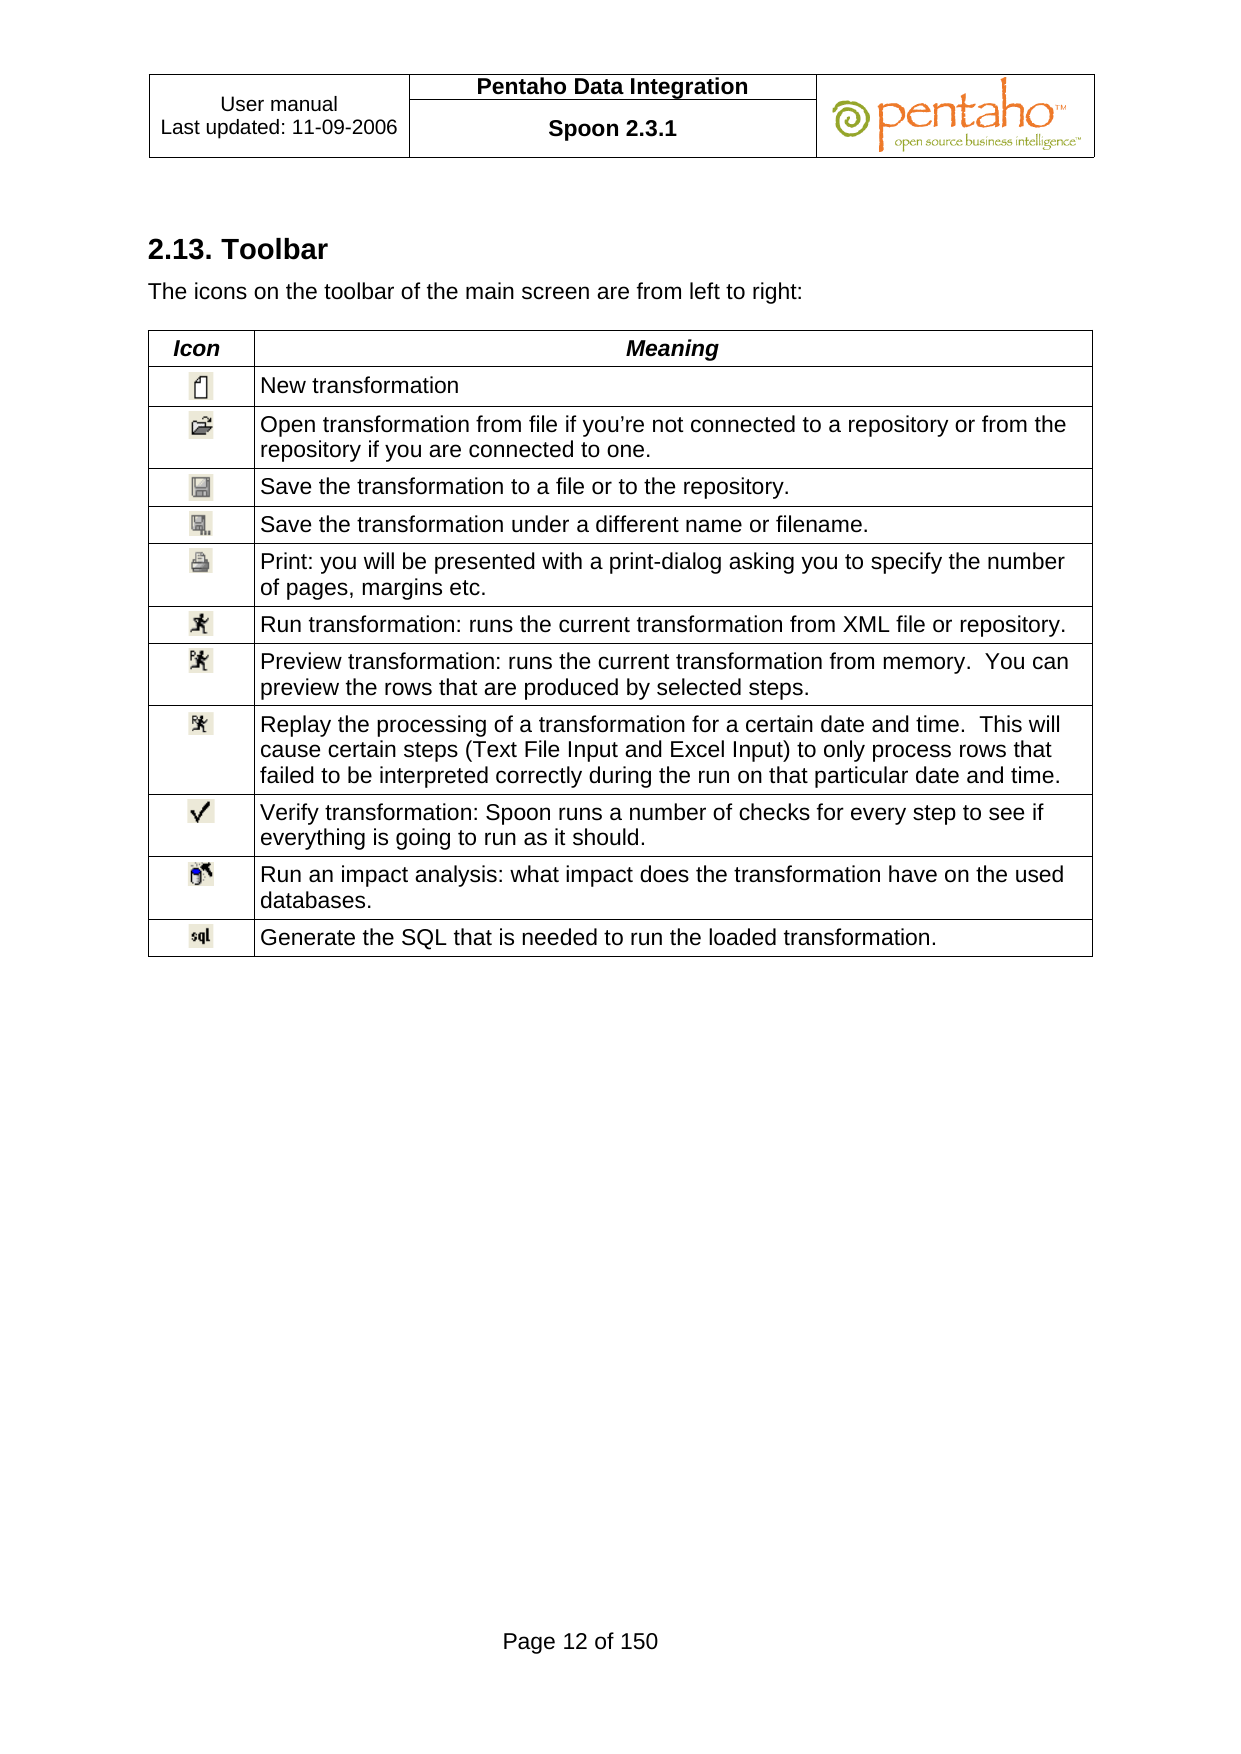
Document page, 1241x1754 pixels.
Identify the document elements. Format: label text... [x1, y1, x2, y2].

table_cell New transformation [255, 367, 1092, 406]
table_cell Save the transformation under a different name or filename. [255, 507, 1092, 543]
table_cell Print: you will be presented with a print-dialog asking you to specify the number of pages, margins etc. [255, 544, 1092, 606]
table_cell Verify transformation: Spoon runs a number of checks for every step to see if everything is going to run as it should. [255, 795, 1092, 856]
table_cell [149, 795, 254, 856]
table_cell [149, 367, 254, 406]
table_cell [149, 920, 254, 956]
table_cell Run transformation: runs the current transformation from XML file or repository. [255, 607, 1092, 643]
table_cell Run an impact analysis: what impact does the transformation have on the used databases. [255, 857, 1092, 919]
subtitle Toolbar [148, 233, 1092, 266]
table_cell [149, 706, 254, 794]
table_header Meaning [255, 331, 1092, 366]
table_cell [149, 507, 254, 543]
table_cell Save the transformation to a file or to the repository. [255, 469, 1092, 506]
table_cell Replay the processing of a transformation for a certain date and time. This will cause certain steps (Text File Input and Excel Input) to only process rows that failed to be interpreted correctly during the run on that particular date and time. [255, 706, 1092, 794]
table_cell [149, 544, 254, 606]
table_cell [149, 644, 254, 705]
table_cell [149, 607, 254, 643]
table_cell Generate the SQL that is needed to run the loaded transformation. [255, 920, 1092, 956]
text The icons on the toolbar of the main screen are from left to right: [148, 278, 1092, 304]
table_cell Open transformation from file if you’re not connected to a repository or from the repository if you are connected to one. [255, 407, 1092, 468]
table_cell [149, 407, 254, 468]
table_header Icon [149, 331, 254, 366]
table_cell [149, 469, 254, 506]
table_cell [149, 857, 254, 919]
table_cell Preview transformation: runs the current transformation from memory. You can preview the rows that are produced by selected steps. [255, 644, 1092, 705]
